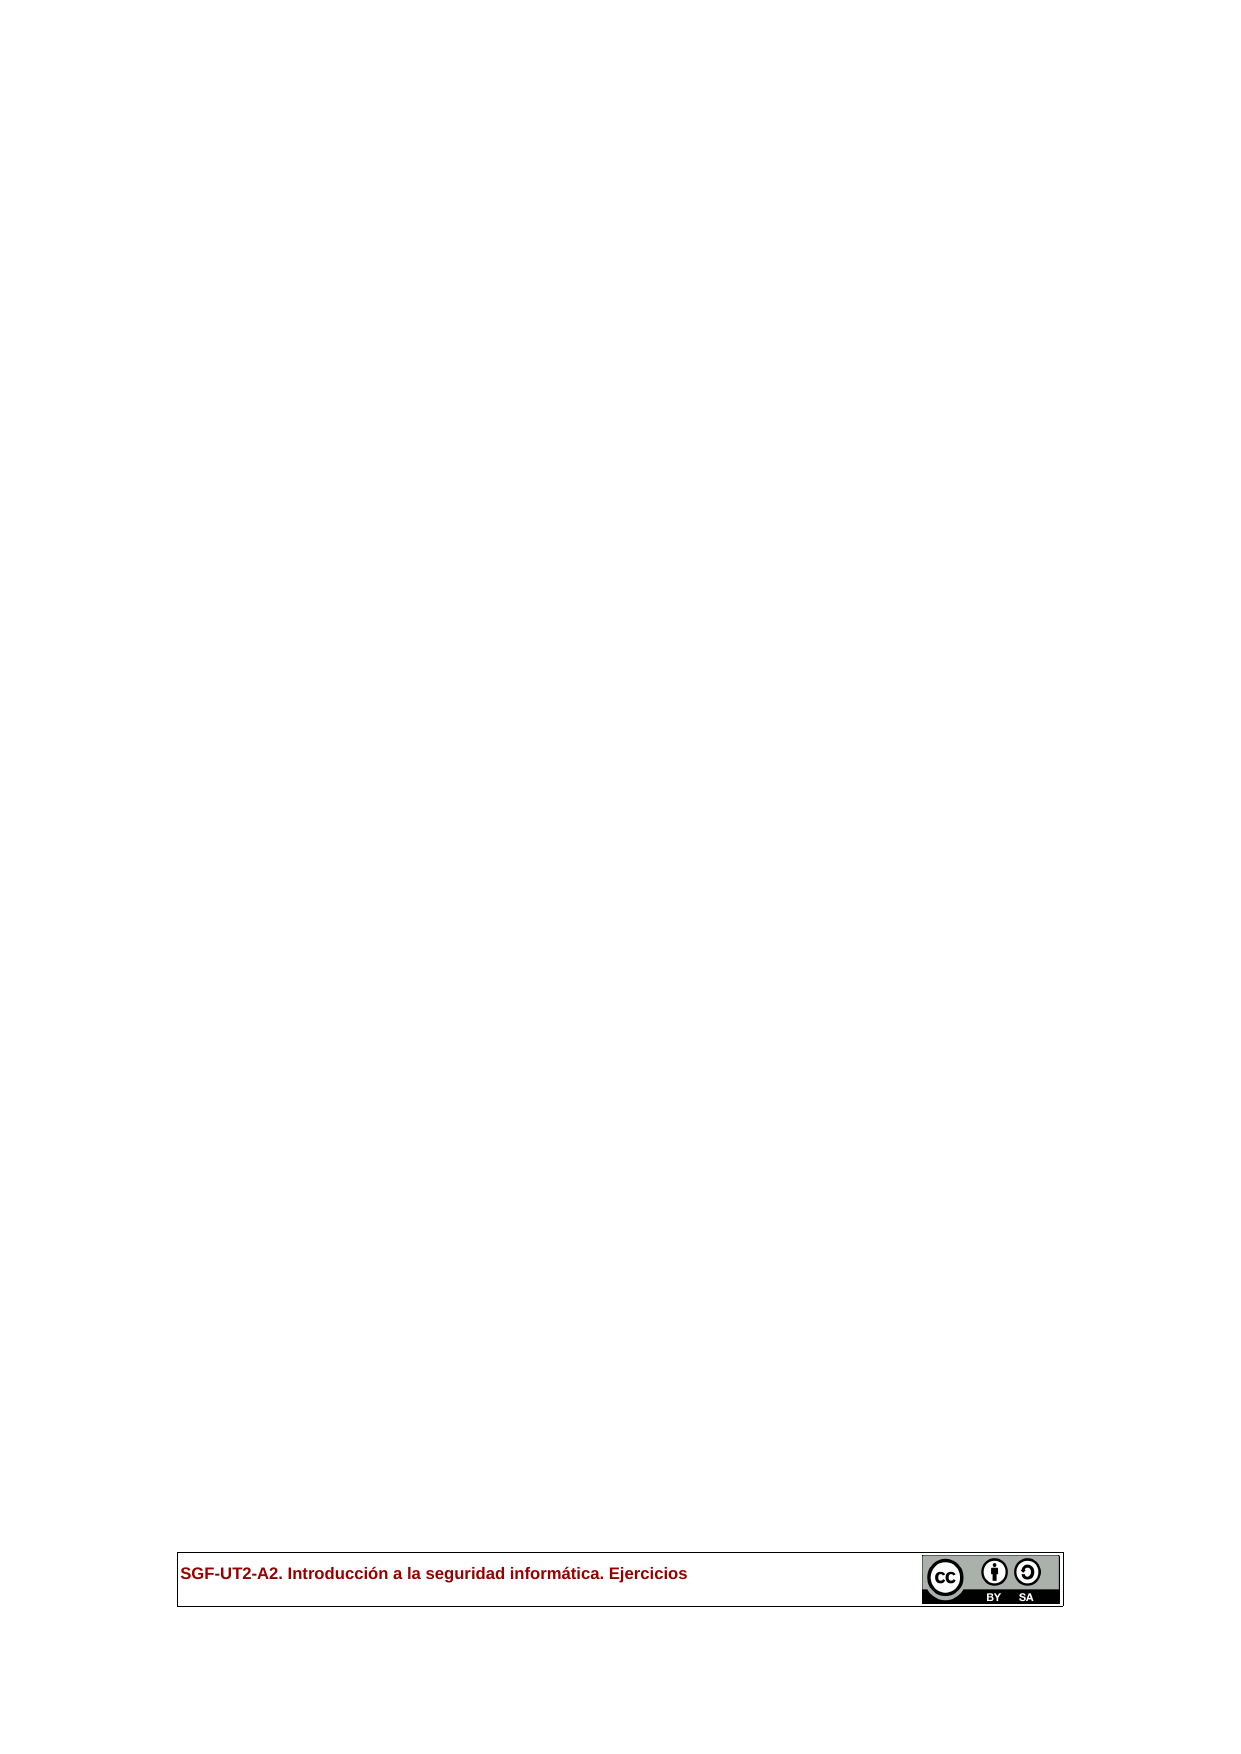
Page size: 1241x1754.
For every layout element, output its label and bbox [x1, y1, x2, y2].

picture [922, 1555, 1060, 1604]
